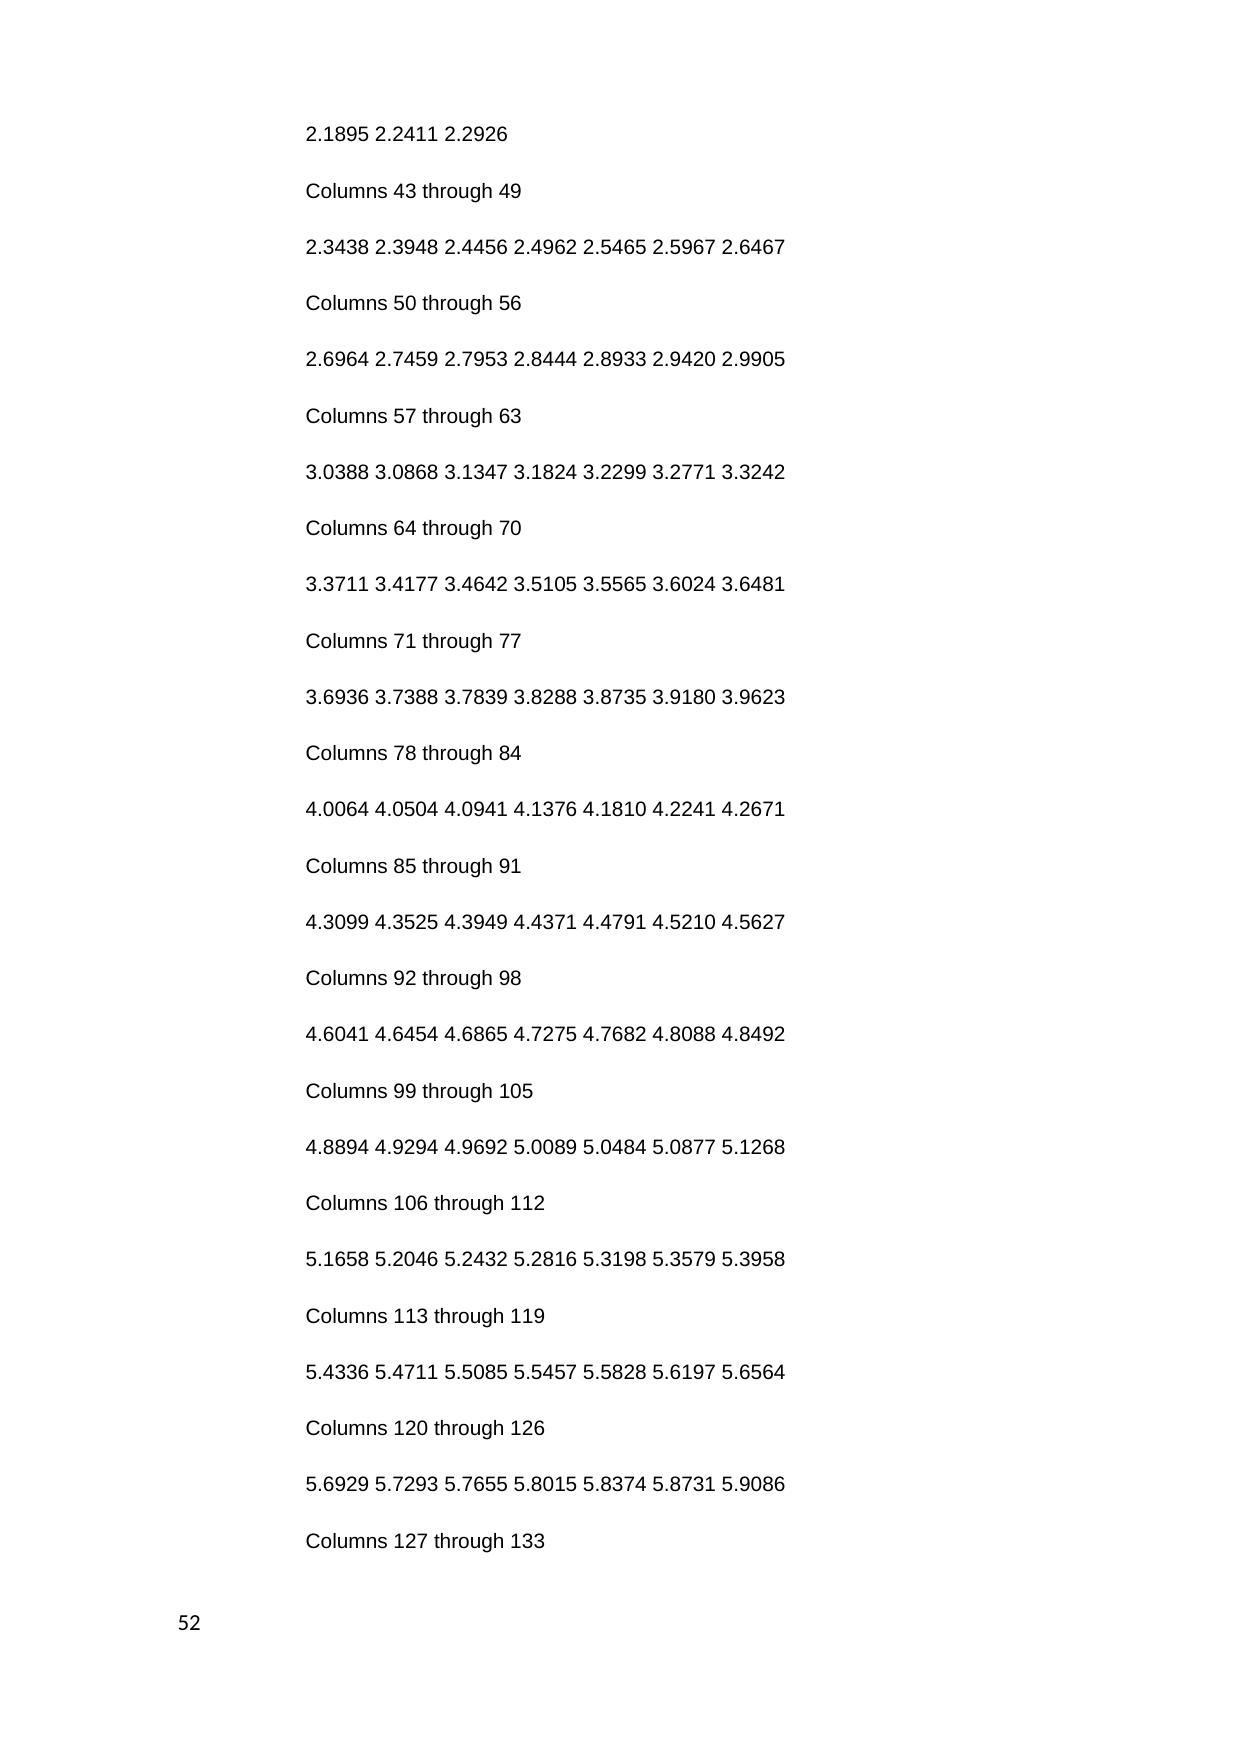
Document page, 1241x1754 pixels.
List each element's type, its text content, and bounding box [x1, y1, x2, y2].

text 2.1895 2.2411 2.2926 Columns 43 through 49 2.3438 2.3948 2.4456 2.4962 2.5465 2.5967 2.6467 Columns 50 through 56 2.6964 2.7459 2.7953 2.8444 2.8933 2.9420 2.9905 Columns 57 through 63 3.0388 3.0868 3.1347 3.1824 3.2299 3.2771 3.3242 Columns 64 through 70 3.3711 3.4177 3.4642 3.5105 3.5565 3.6024 3.6481 Columns 71 through 77 3.6936 3.7388 3.7839 3.8288 3.8735 3.9180 3.9623 Columns 78 through 84 4.0064 4.0504 4.0941 4.1376 4.1810 4.2241 4.2671 Columns 85 through 91 4.3099 4.3525 4.3949 4.4371 4.4791 4.5210 4.5627 Columns 92 through 98 4.6041 4.6454 4.6865 4.7275 4.7682 4.8088 4.8492 Columns 99 through 105 4.8894 4.9294 4.9692 5.0089 5.0484 5.0877 5.1268 Columns 106 through 112 5.1658 5.2046 5.2432 5.2816 5.3198 5.3579 5.3958 Columns 113 through 119 5.4336 5.4711 5.5085 5.5457 5.5828 5.6197 5.6564 Columns 120 through 126 5.6929 5.7293 5.7655 5.8015 5.8374 5.8731 5.9086 Columns 127 through 133 [305, 118, 1069, 1552]
